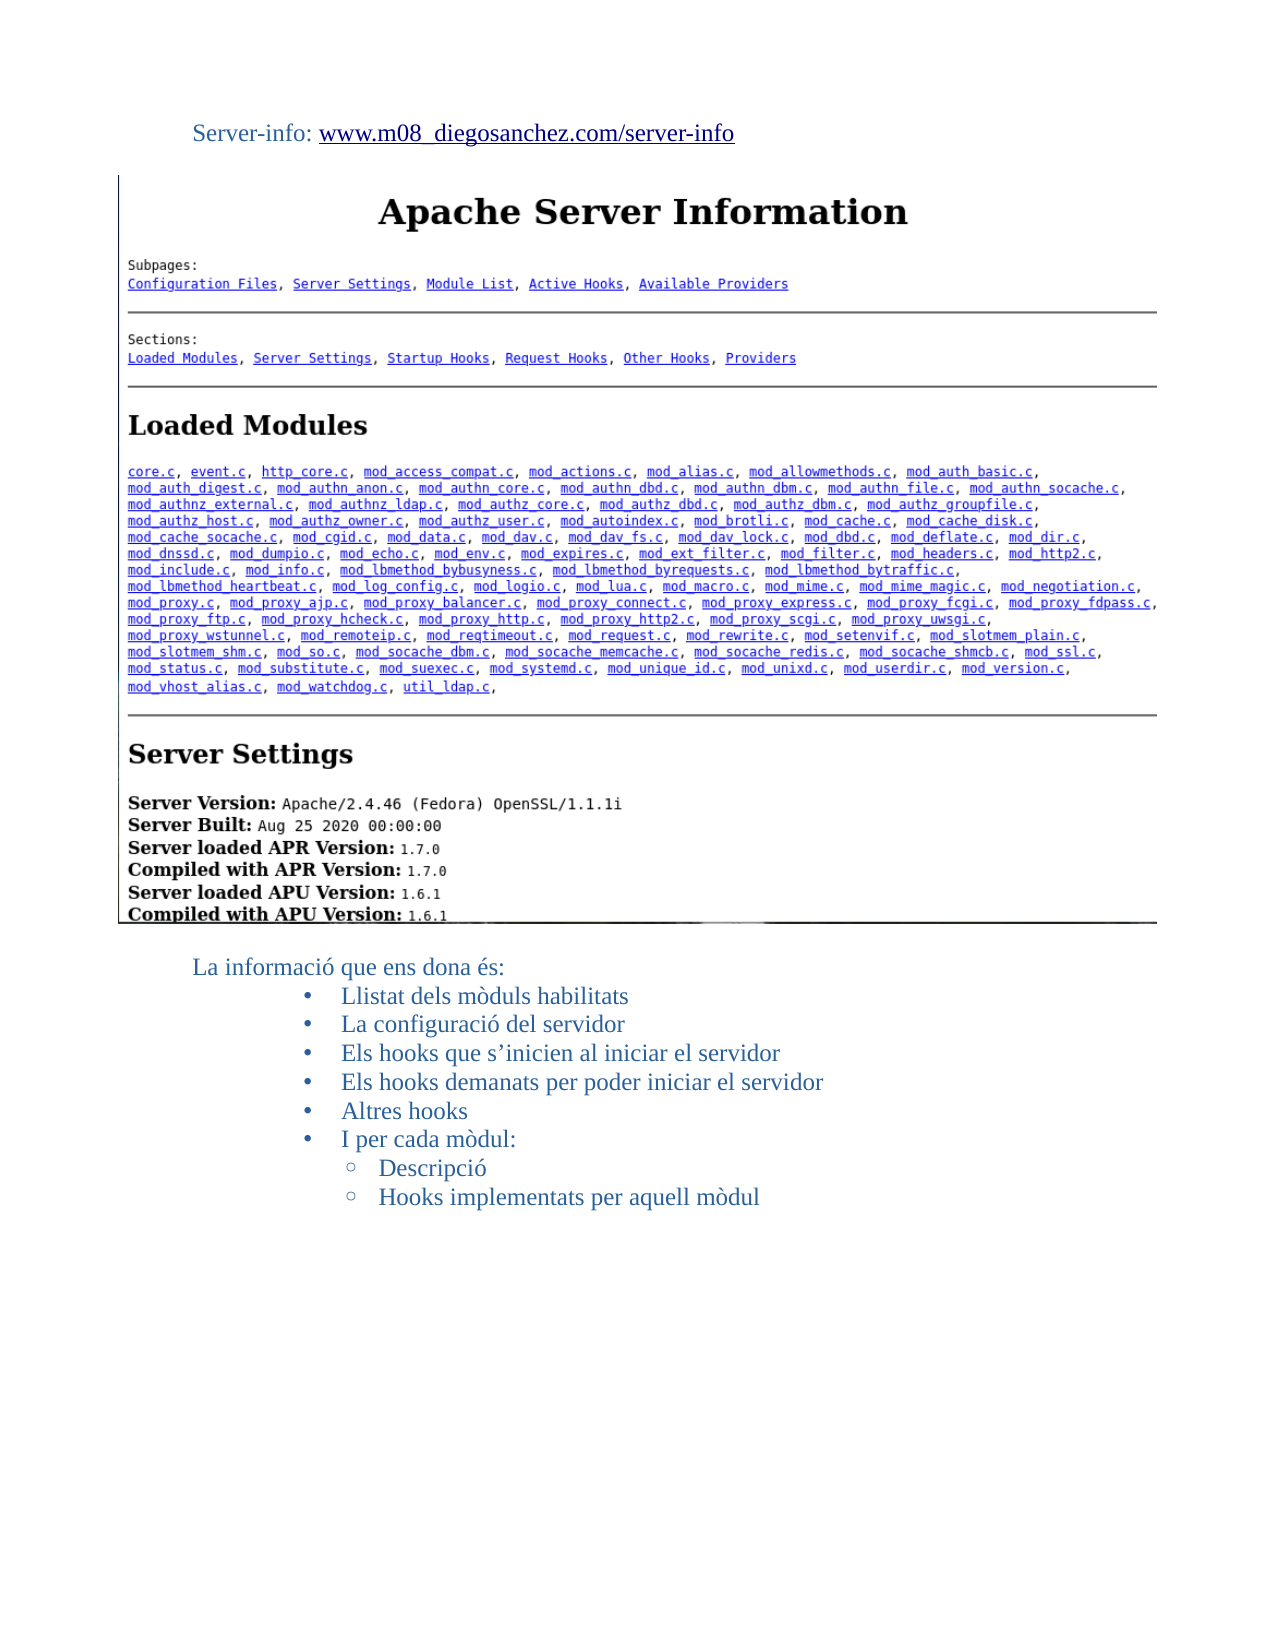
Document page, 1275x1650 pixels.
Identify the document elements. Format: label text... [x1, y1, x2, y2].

list Llistat dels mòduls habilitats [303, 981, 1157, 1009]
list La configuració del servidor [303, 1009, 1157, 1038]
list Els hooks que s’inicien al iniciar el servidor [303, 1038, 1157, 1067]
picture [118, 175, 1157, 924]
list Els hooks demanats per poder iniciar el servidor [303, 1067, 1157, 1096]
list Descripció [341, 1153, 1157, 1182]
list I per cada mòdul: [303, 1124, 1157, 1153]
list Altres hooks [303, 1096, 1157, 1124]
list Hooks implementats per aquell mòdul [341, 1182, 1157, 1211]
text La informació que ens dona és: [118, 952, 1157, 981]
text Server-info: www.m08_diegosanchez.com/server-info [118, 118, 1157, 147]
